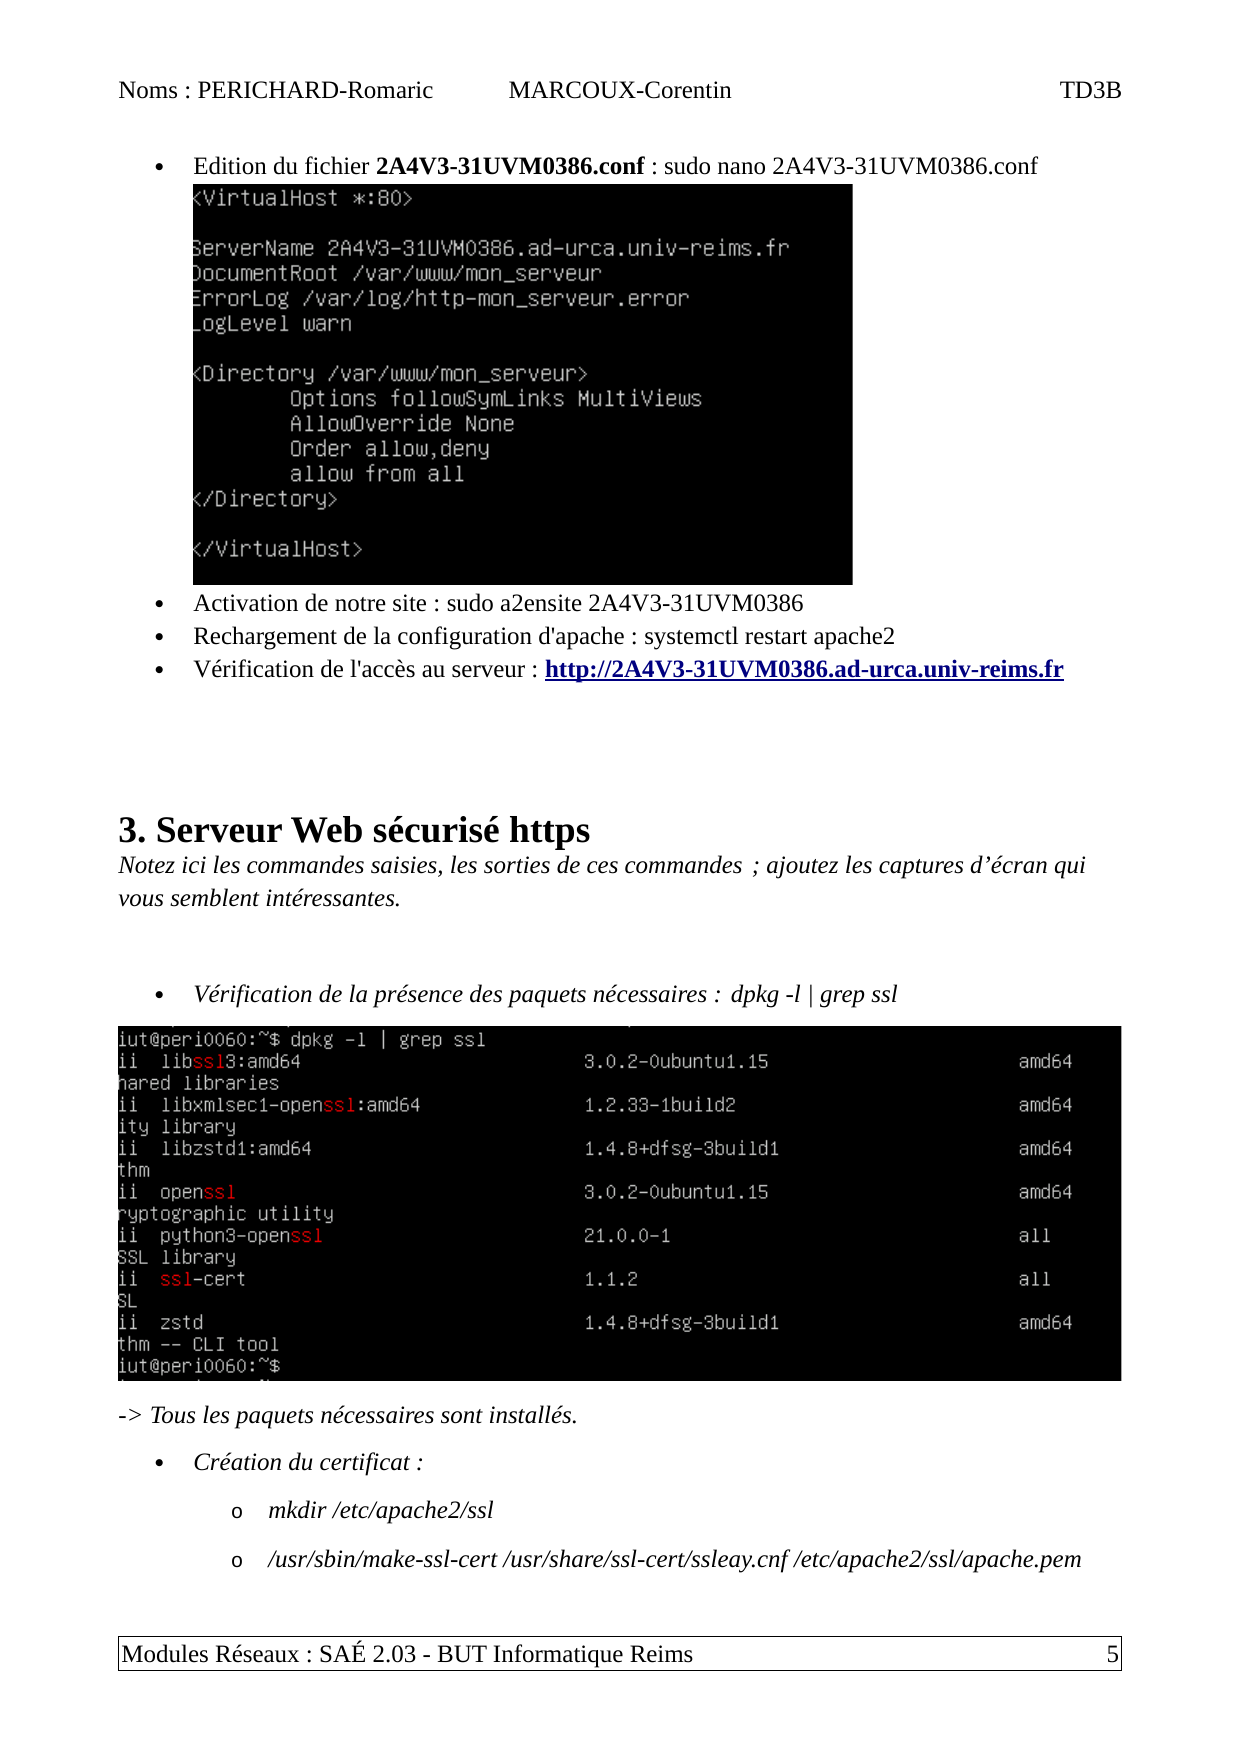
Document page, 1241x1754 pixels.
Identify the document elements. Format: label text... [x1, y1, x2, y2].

text -> Tous les paquets nécessaires sont installés. [118, 1400, 1122, 1429]
list Vérification de la présence des paquets nécessaires : dpkg -l | grep ssl [156, 979, 1122, 1007]
list /usr/sbin/make-ssl-cert /usr/share/ssl-cert/ssleay.cnf /etc/apache2/ssl/apache.pem [231, 1544, 1122, 1573]
list Création du certificat : [156, 1447, 1122, 1476]
subtitle 3. Serveur Web sécurisé https [118, 807, 1122, 851]
list mkdir /etc/apache2/ssl [231, 1495, 1122, 1525]
list Activation de notre site : sudo a2ensite 2A4V3-31UVM0386 [156, 588, 1122, 617]
list Rechargement de la configuration d'apache : systemctl restart apache2 [156, 621, 1122, 650]
list Edition du fichier 2A4V3-31UVM0386.conf : sudo nano 2A4V3-31UVM0386.conf [156, 151, 1122, 584]
list Vérification de l'accès au serveur : http://2A4V3-31UVM0386.ad-urca.univ-reims.fr [156, 654, 1122, 683]
text Notez ici les commandes saisies, les sorties de ces commandes ; ajoutez les captures d’écran qui vous semblent intéressantes. [118, 851, 1122, 912]
